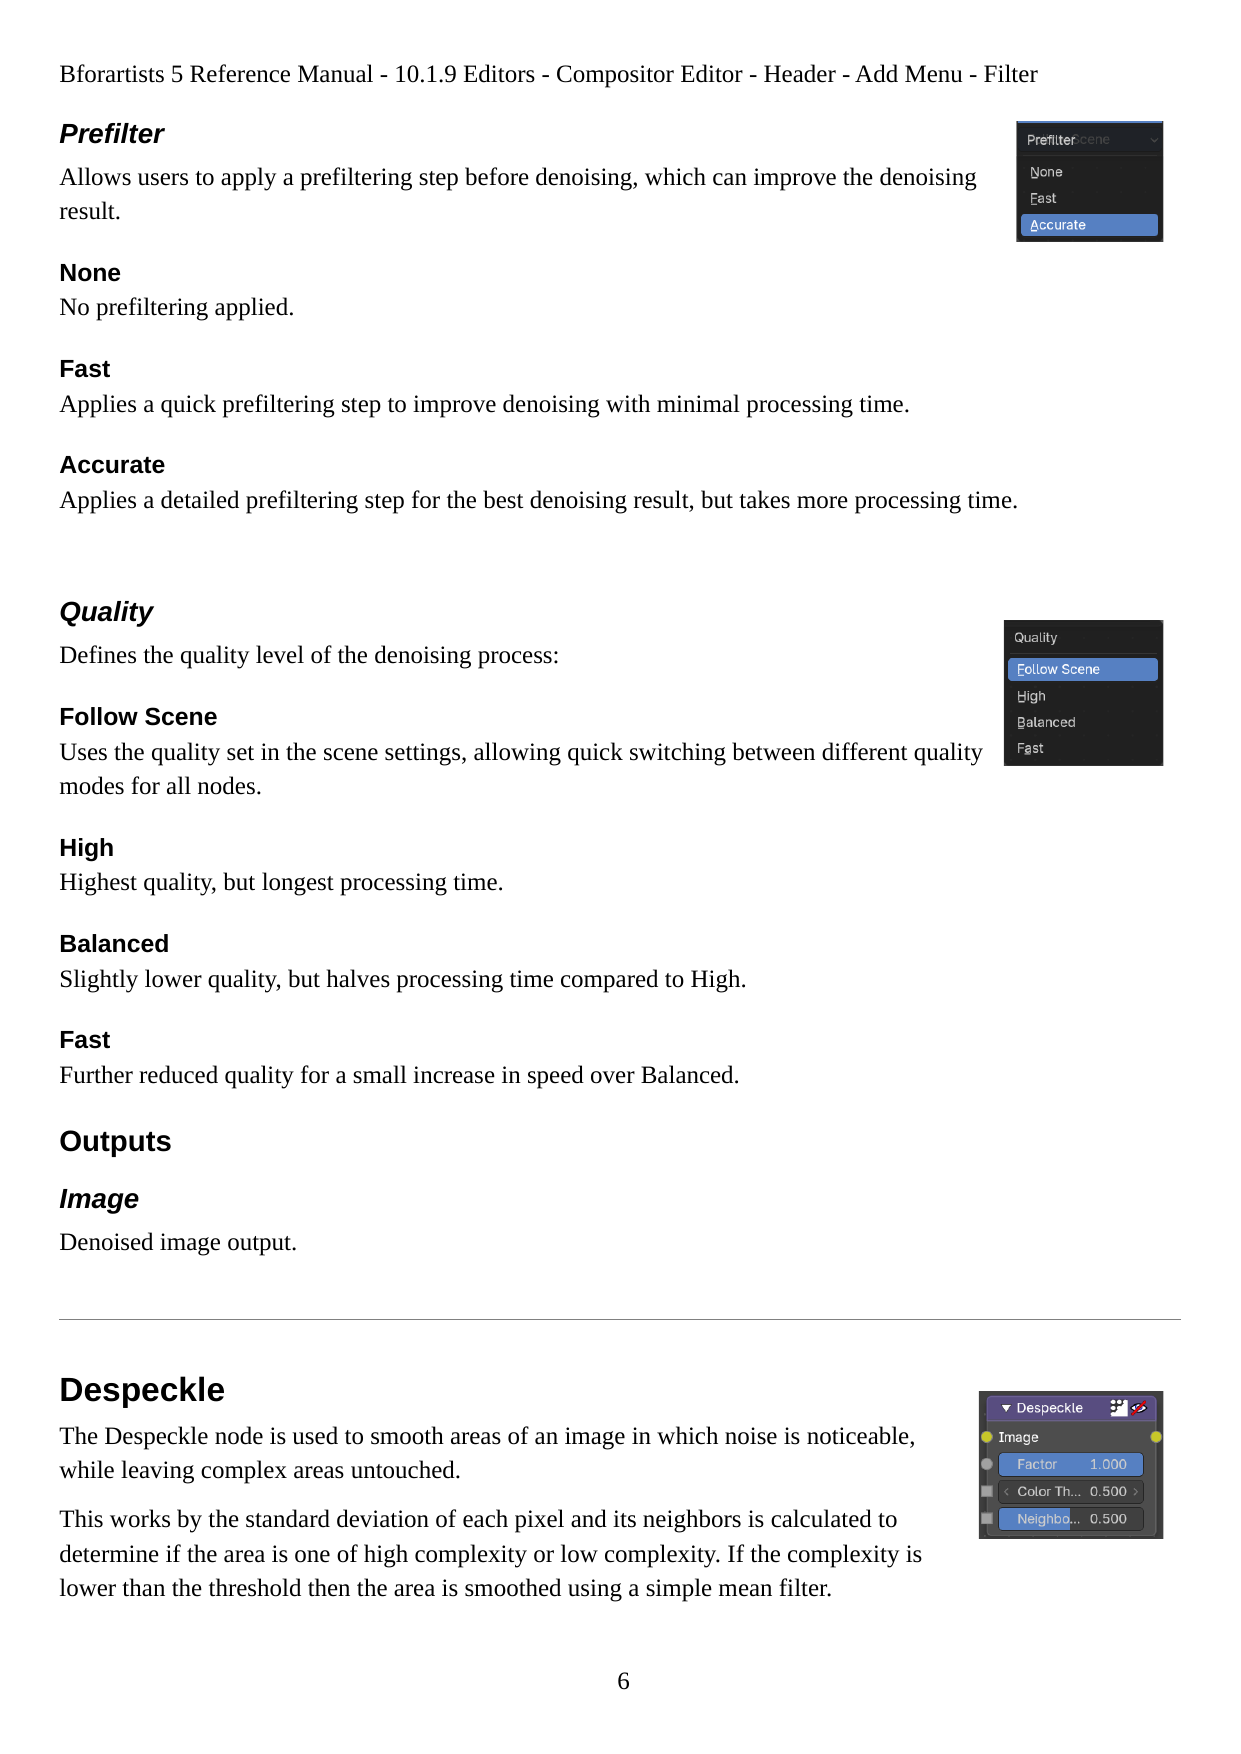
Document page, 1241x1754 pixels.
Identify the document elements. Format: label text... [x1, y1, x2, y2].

text The Despeckle node is used to smooth areas of an image in which noise is noticeable, while leaving complex areas untouched. [59, 1421, 978, 1484]
subtitle Balanced [59, 929, 1181, 957]
picture [1003, 620, 1164, 766]
subtitle Accurate [59, 450, 1181, 479]
text Further reduced quality for a small increase in speed over Balanced. [59, 1060, 1181, 1089]
text Denoised image output. [59, 1227, 1181, 1256]
text Defines the quality level of the denoising process: [59, 640, 1003, 669]
subtitle Despeckle [59, 1370, 1181, 1408]
subtitle Prefilter [59, 117, 1181, 149]
subtitle Image [59, 1182, 1181, 1214]
text Uses the quality set in the scene settings, allowing quick switching between different quality modes for all nodes. [59, 737, 1181, 800]
text No prefiltering applied. [59, 292, 1181, 321]
picture [978, 1391, 1164, 1539]
picture [1016, 121, 1164, 242]
text Slightly lower quality, but halves processing time compared to High. [59, 964, 1181, 992]
text This works by the standard deviation of each pixel and its neighbors is calculated to determine if the area is one of high complexity or low complexity. If the complexity is lower than the threshold then the area is smoothed using a simple mean filter. [59, 1504, 1181, 1602]
text Applies a detailed prefiltering step for the best denoising result, but takes more processing time. [59, 485, 1181, 514]
subtitle Follow Scene [59, 702, 1003, 730]
subtitle [1164, 702, 1181, 730]
subtitle Outputs [59, 1124, 1181, 1157]
subtitle Fast [59, 354, 1181, 383]
subtitle Fast [59, 1025, 1181, 1054]
subtitle None [59, 258, 1181, 286]
subtitle Quality [59, 596, 1181, 628]
text Highest quality, but longest processing time. [59, 867, 1181, 896]
text Allows users to apply a prefiltering step before denoising, which can improve the denoising result. [59, 162, 1016, 225]
subtitle High [59, 833, 1181, 861]
text Applies a quick prefiltering step to improve denoising with minimal processing time. [59, 389, 1181, 418]
